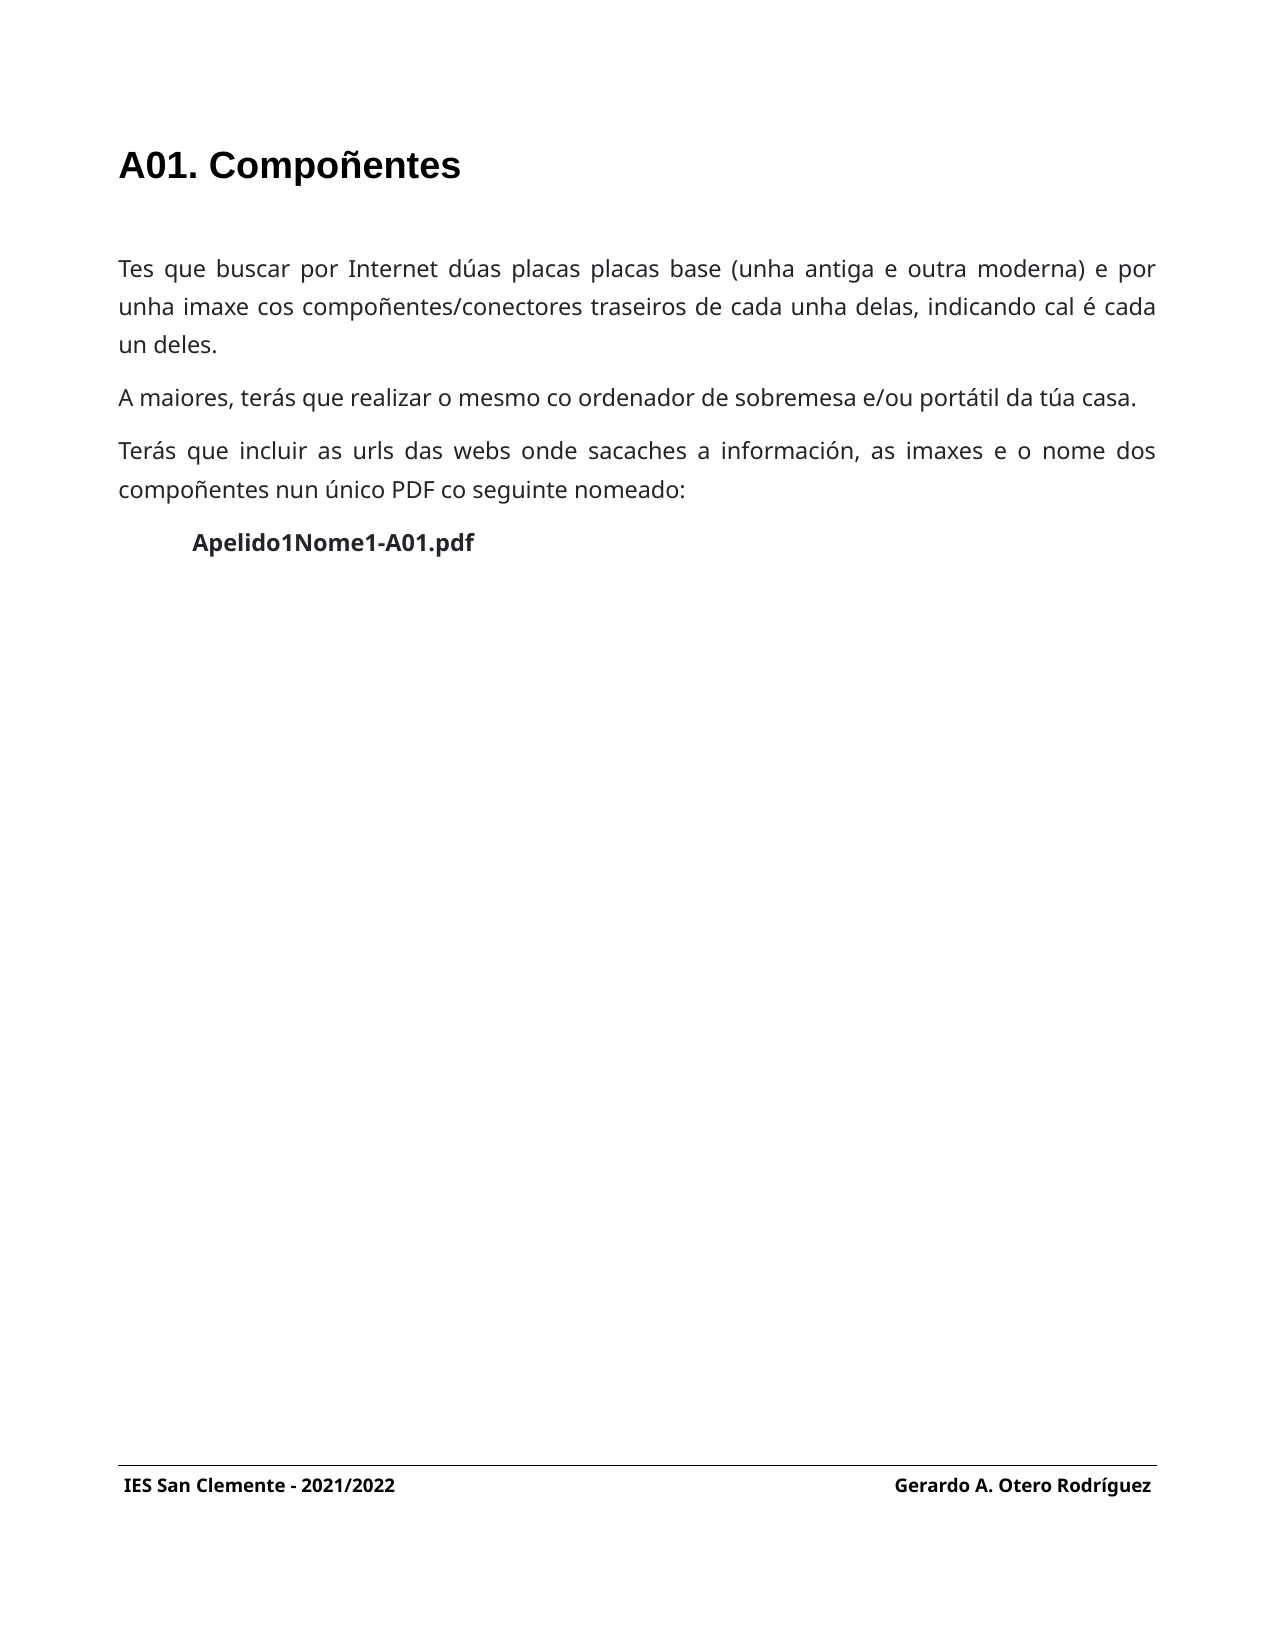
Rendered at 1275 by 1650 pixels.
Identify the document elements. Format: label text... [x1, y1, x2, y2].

text Tes que buscar por Internet dúas placas placas base (unha antiga e outra moderna) e por unha imaxe cos compoñentes/conectores traseiros de cada unha delas, indicando cal é cada un deles. [118, 252, 1157, 361]
text Apelido1Nome1-A01.pdf [118, 526, 1157, 558]
text Terás que incluir as urls das webs onde sacaches a información, as imaxes e o nome dos compoñentes nun único PDF co seguinte nomeado: [118, 435, 1157, 505]
subtitle A01. Compoñentes [118, 143, 1157, 187]
text A maiores, terás que realizar o mesmo co ordenador de sobremesa e/ou portátil da túa casa. [118, 382, 1157, 414]
